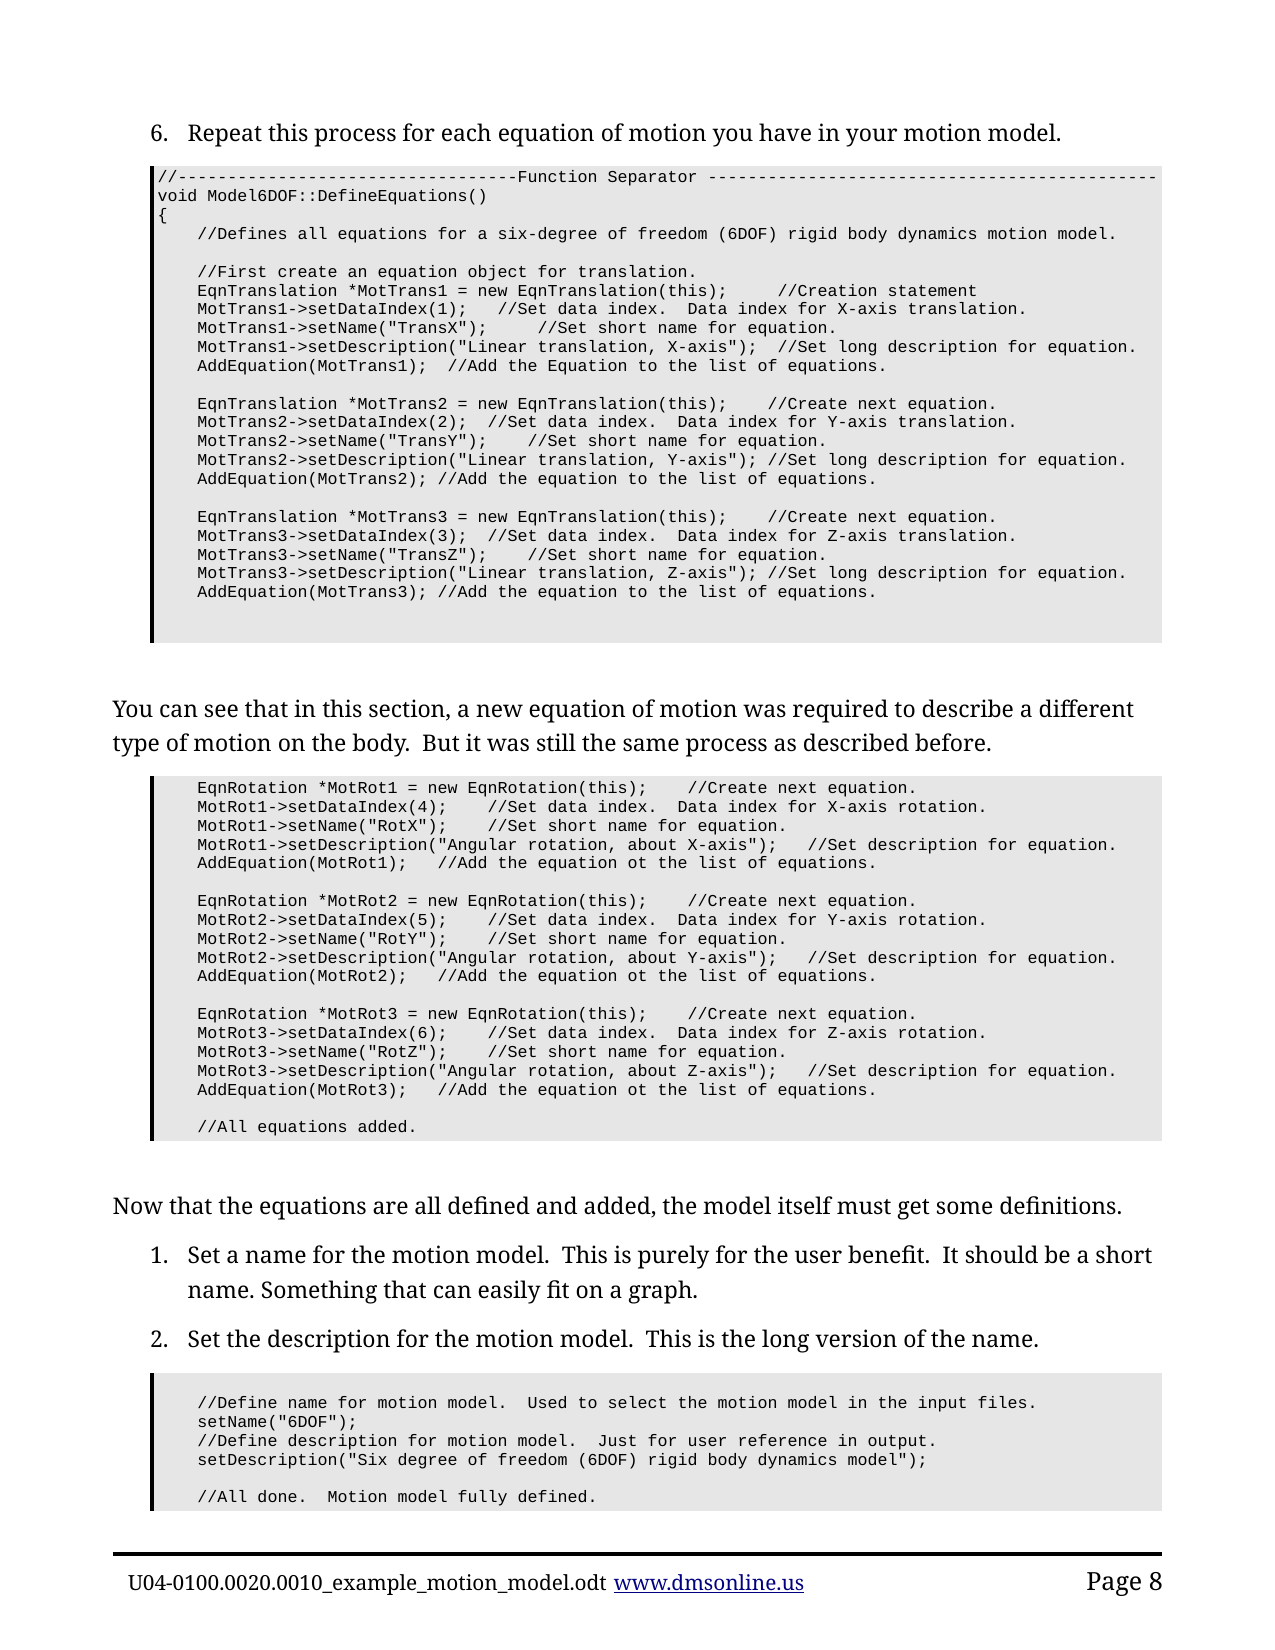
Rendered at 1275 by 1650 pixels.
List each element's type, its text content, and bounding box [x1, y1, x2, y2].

text MotRot2->setDataIndex(5); //Set data index. Data index for Y-axis rotation. [154, 911, 1162, 930]
text MotTrans3->setDataIndex(3); //Set data index. Data index for Z-axis translation. [154, 527, 1162, 546]
text //All done. Motion model fully defined. [154, 1489, 1162, 1511]
text MotTrans1->setDescription("Linear translation, X-axis"); //Set long description for equation. [154, 339, 1162, 357]
text MotRot1->setDataIndex(4); //Set data index. Data index for X-axis rotation. [154, 798, 1162, 817]
text { [154, 207, 1162, 226]
text MotRot3->setDataIndex(6); //Set data index. Data index for Z-axis rotation. [154, 1024, 1162, 1043]
text //Define name for motion model. Used to select the motion model in the input files. [154, 1394, 1162, 1413]
text EqnRotation *MotRot2 = new EqnRotation(this); //Create next equation. [154, 893, 1162, 911]
text //First create an equation object for translation. [154, 263, 1162, 282]
list Repeat this process for each equation of motion you have in your motion model. [150, 117, 1162, 148]
text AddEquation(MotTrans3); //Add the equation to the list of equations. [154, 584, 1162, 603]
text MotTrans1->setName("TransX"); //Set short name for equation. [154, 320, 1162, 339]
text MotTrans2->setDataIndex(2); //Set data index. Data index for Y-axis translation. [154, 414, 1162, 433]
text MotRot3->setName("RotZ"); //Set short name for equation. [154, 1043, 1162, 1062]
text AddEquation(MotRot1); //Add the equation ot the list of equations. [154, 855, 1162, 874]
text EqnRotation *MotRot3 = new EqnRotation(this); //Create next equation. [154, 1006, 1162, 1024]
text EqnTranslation *MotTrans2 = new EqnTranslation(this); //Create next equation. [154, 395, 1162, 414]
list Set the description for the motion model. This is the long version of the name. [150, 1323, 1162, 1354]
text MotRot3->setDescription("Angular rotation, about Z-axis"); //Set description for equation. [154, 1062, 1162, 1081]
text void Model6DOF::DefineEquations() [154, 188, 1162, 207]
text AddEquation(MotRot2); //Add the equation ot the list of equations. [154, 968, 1162, 987]
text EqnRotation *MotRot1 = new EqnRotation(this); //Create next equation. [154, 776, 1162, 798]
text Now that the equations are all defined and added, the model itself must get some definitions. [112, 1190, 1162, 1221]
text You can see that in this section, a new equation of motion was required to describe a different type of motion on the body. But it was still the same process as described before. [112, 693, 1162, 758]
text MotRot1->setName("RotX"); //Set short name for equation. [154, 817, 1162, 836]
text AddEquation(MotRot3); //Add the equation ot the list of equations. [154, 1081, 1162, 1100]
text MotTrans3->setDescription("Linear translation, Z-axis"); //Set long description for equation. [154, 565, 1162, 584]
text MotTrans1->setDataIndex(1); //Set data index. Data index for X-axis translation. [154, 301, 1162, 320]
text setDescription("Six degree of freedom (6DOF) rigid body dynamics model"); [154, 1451, 1162, 1470]
list Set a name for the motion model. This is purely for the user benefit. It should be a short name. Something that can easily fit on a graph. [150, 1239, 1162, 1305]
text MotRot1->setDescription("Angular rotation, about X-axis"); //Set description for equation. [154, 836, 1162, 855]
text MotRot2->setDescription("Angular rotation, about Y-axis"); //Set description for equation. [154, 949, 1162, 968]
text MotTrans2->setDescription("Linear translation, Y-axis"); //Set long description for equation. [154, 452, 1162, 471]
text EqnTranslation *MotTrans3 = new EqnTranslation(this); //Create next equation. [154, 508, 1162, 527]
text setName("6DOF"); [154, 1413, 1162, 1432]
text //Defines all equations for a six-degree of freedom (6DOF) rigid body dynamics motion model. [154, 226, 1162, 244]
text AddEquation(MotTrans1); //Add the Equation to the list of equations. [154, 357, 1162, 376]
text //Define description for motion model. Just for user reference in output. [154, 1432, 1162, 1451]
text //----------------------------------Function Separator --------------------------------------------- [154, 166, 1162, 188]
text AddEquation(MotTrans2); //Add the equation to the list of equations. [154, 471, 1162, 489]
text MotTrans2->setName("TransY"); //Set short name for equation. [154, 433, 1162, 452]
text MotRot2->setName("RotY"); //Set short name for equation. [154, 930, 1162, 949]
text MotTrans3->setName("TransZ"); //Set short name for equation. [154, 546, 1162, 565]
text EqnTranslation *MotTrans1 = new EqnTranslation(this); //Creation statement [154, 282, 1162, 301]
text //All equations added. [154, 1119, 1162, 1141]
